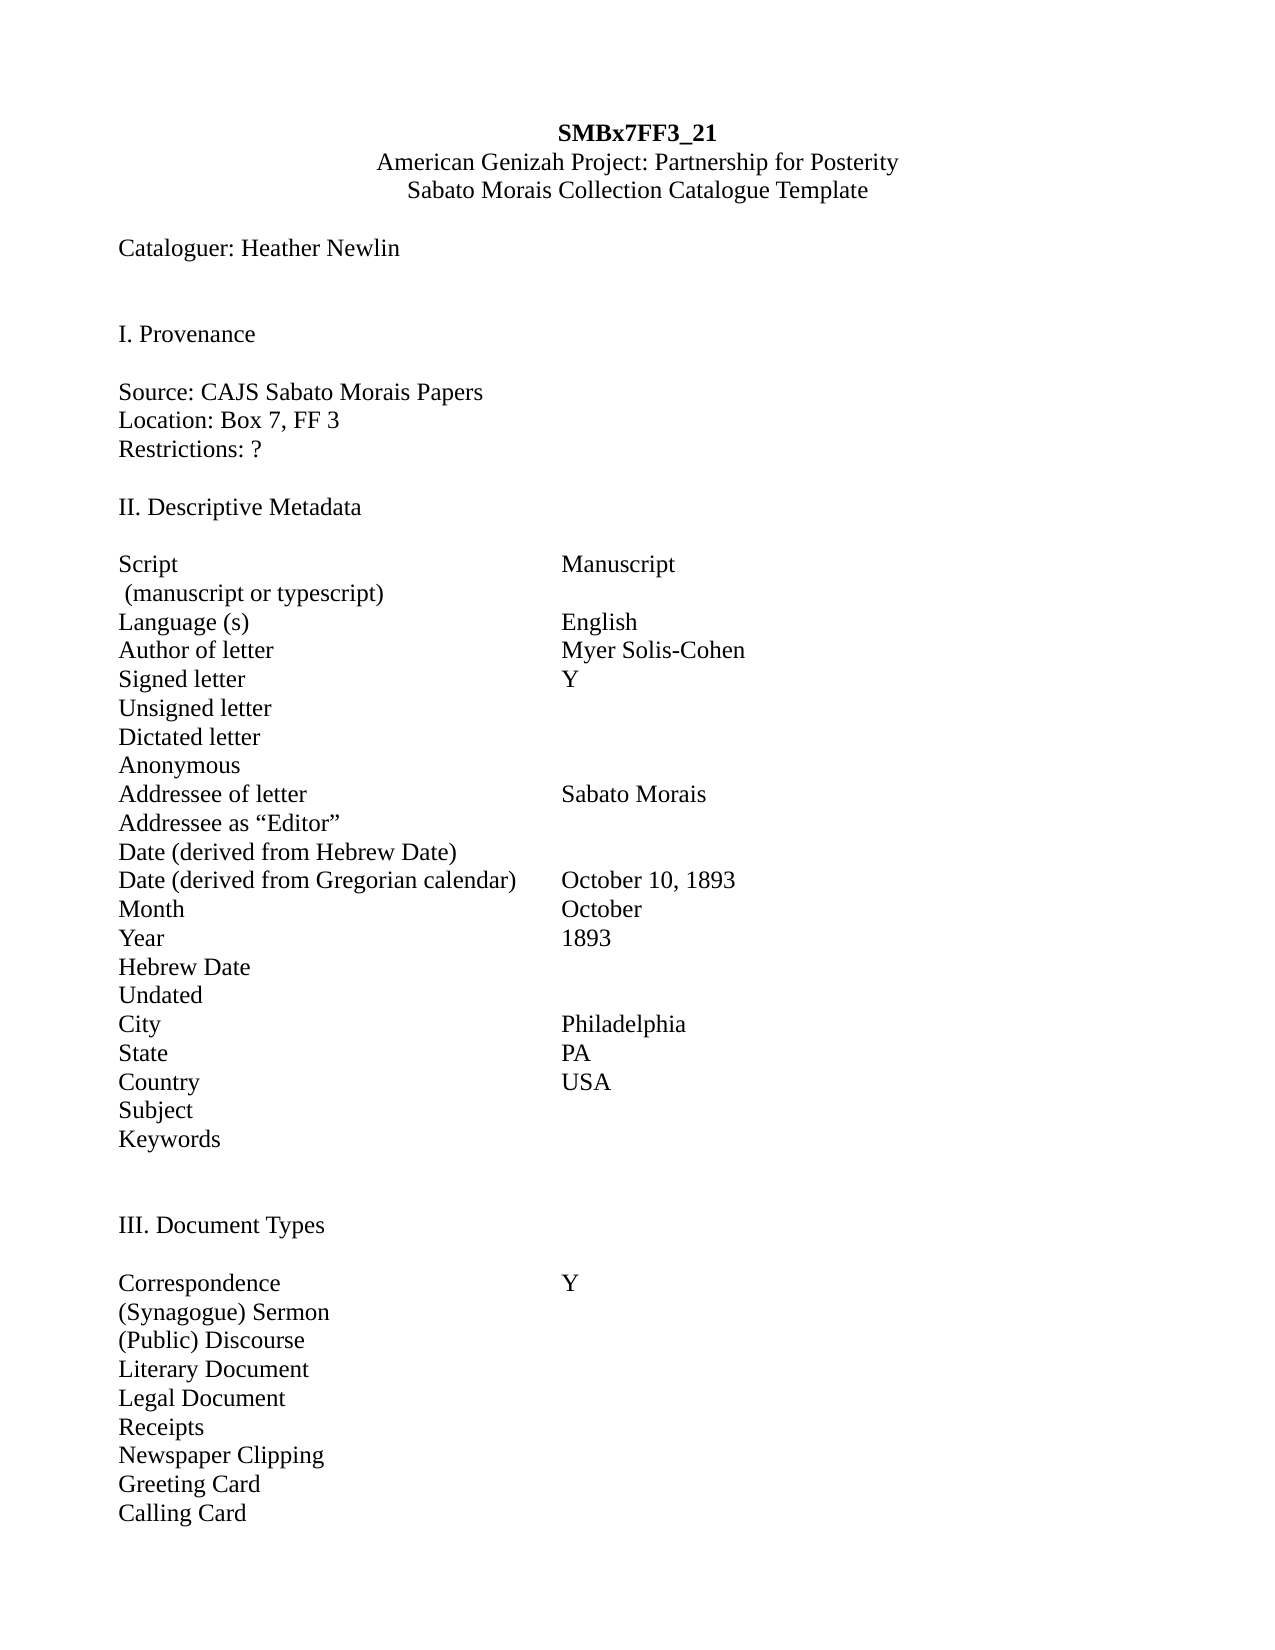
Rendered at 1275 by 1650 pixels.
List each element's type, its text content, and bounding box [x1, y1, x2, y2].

text (Synagogue) Sermon [118, 1297, 1157, 1326]
text Date (derived from Hebrew Date) [118, 837, 1157, 866]
text Receipts [118, 1412, 1157, 1441]
text Sabato Morais Collection Catalogue Template [118, 176, 1157, 204]
text Greeting Card [118, 1469, 1157, 1498]
text State PA [118, 1038, 1157, 1067]
text Literary Document [118, 1354, 1157, 1383]
text (Public) Discourse [118, 1326, 1157, 1354]
text Addressee as “Editor” [118, 808, 1157, 837]
text Hebrew Date [118, 952, 1157, 981]
text Undated [118, 981, 1157, 1009]
text Location: Box 7, FF 3 [118, 406, 1157, 434]
text SMBx7FF3_21 [118, 118, 1157, 147]
text Correspondence Y [118, 1268, 1157, 1297]
text Calling Card [118, 1498, 1157, 1527]
text Script Manuscript [118, 549, 1157, 578]
text Newspaper Clipping [118, 1441, 1157, 1469]
text Keywords [118, 1124, 1157, 1153]
text Country USA [118, 1067, 1157, 1096]
text Unsigned letter [118, 693, 1157, 722]
text III. Document Types [118, 1211, 1157, 1239]
text Month October [118, 894, 1157, 923]
text American Genizah Project: Partnership for Posterity [118, 147, 1157, 176]
text Subject [118, 1096, 1157, 1124]
text I. Provenance [118, 319, 1157, 348]
text Language (s) English [118, 607, 1157, 636]
text Date (derived from Gregorian calendar) October 10, 1893 [118, 866, 1157, 894]
text Dictated letter [118, 722, 1157, 751]
text Restrictions: ? [118, 434, 1157, 463]
text Legal Document [118, 1383, 1157, 1412]
text II. Descriptive Metadata [118, 492, 1157, 521]
text Source: CAJS Sabato Morais Papers [118, 377, 1157, 406]
text (manuscript or typescript) [118, 578, 1157, 607]
text Cataloguer: Heather Newlin [118, 233, 1157, 262]
text Author of letter Myer Solis-Cohen [118, 636, 1157, 664]
text Year 1893 [118, 923, 1157, 952]
text Anonymous [118, 751, 1157, 779]
text City Philadelphia [118, 1009, 1157, 1038]
text Addressee of letter Sabato Morais [118, 779, 1157, 808]
text Signed letter Y [118, 664, 1157, 693]
